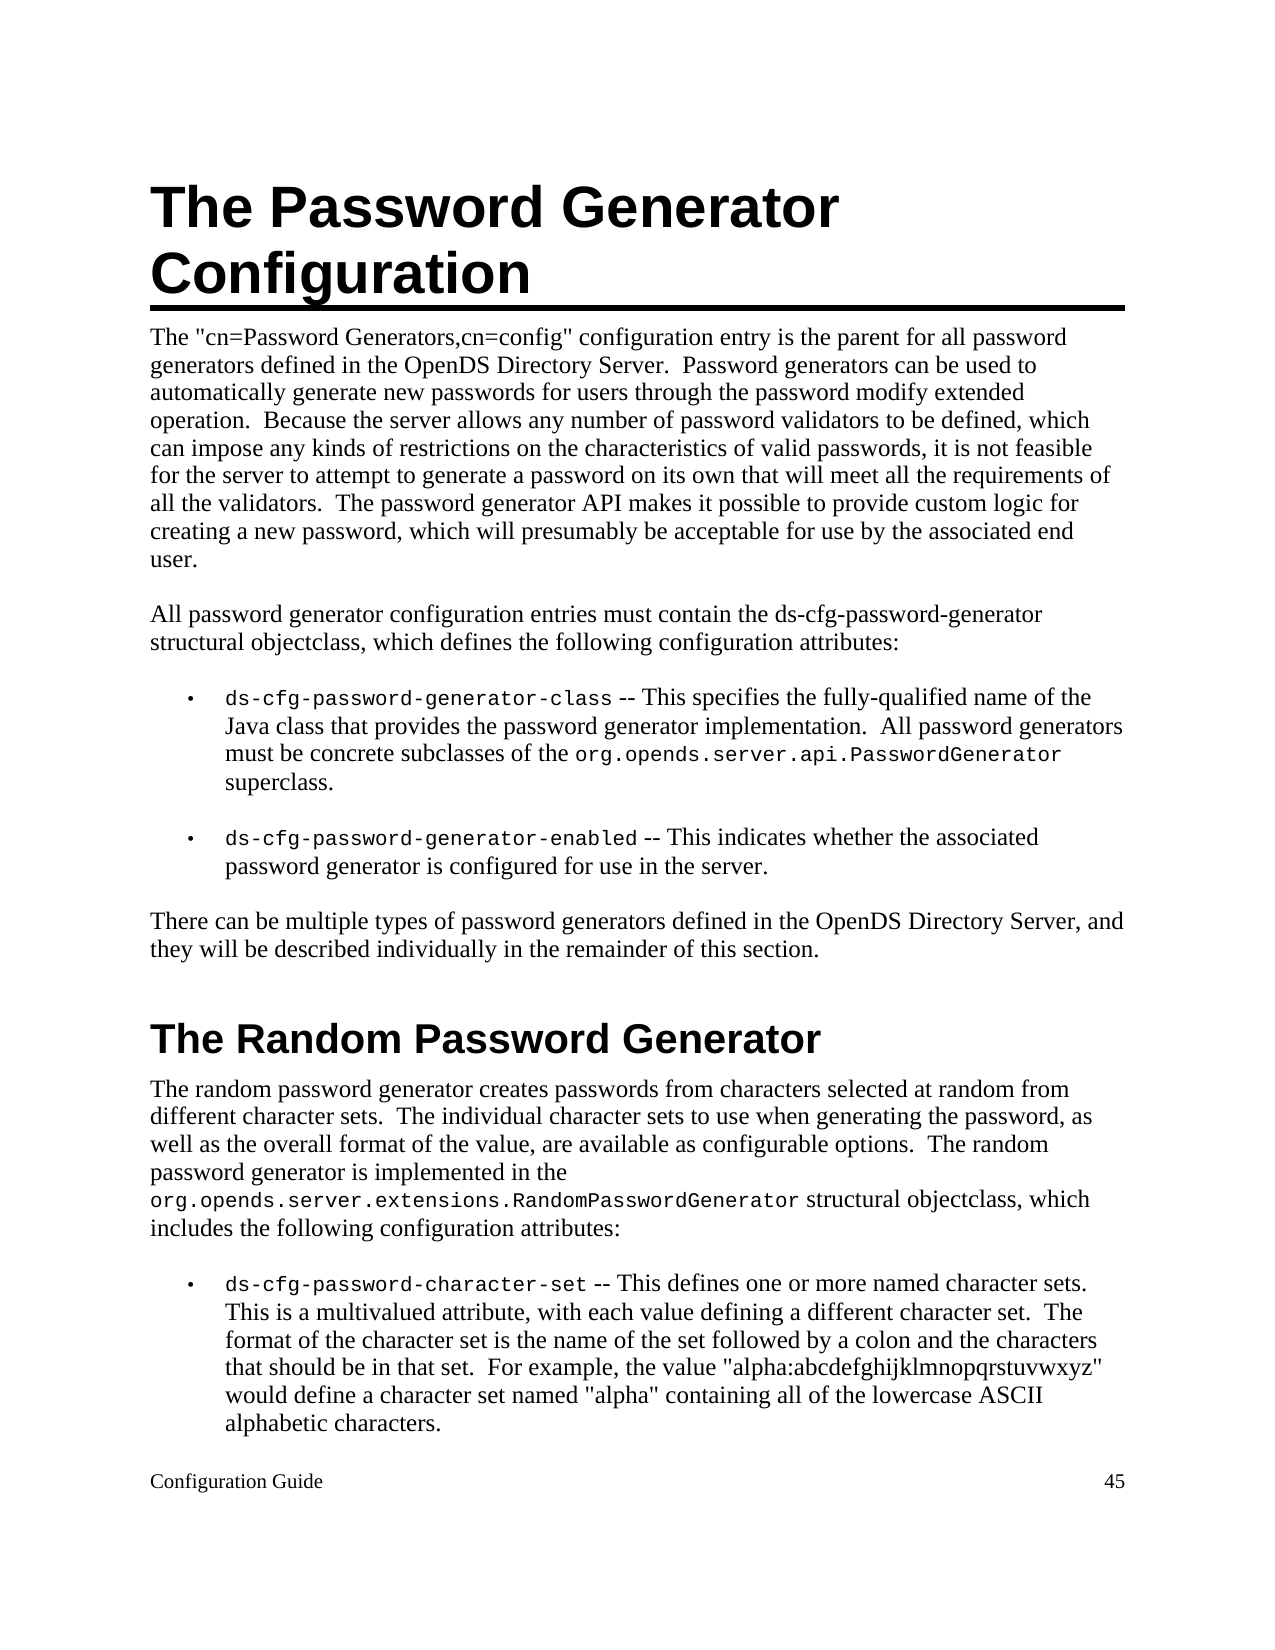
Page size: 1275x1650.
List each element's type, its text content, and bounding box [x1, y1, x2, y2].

text The random password generator creates passwords from characters selected at random from different character sets. The individual character sets to use when generating the password, as well as the overall format of the value, are available as configurable options. The random password generator is implemented in the org.opends.server.extensions.RandomPasswordGenerator structural objectclass, which includes the following configuration attributes: [150, 1075, 1125, 1242]
list ds-cfg-password-generator-class -- This specifies the fully-qualified name of the Java class that provides the password generator implementation. All password generators must be concrete subclasses of the org.opends.server.api.PasswordGenerator superclass. [187, 683, 1125, 796]
list ds-cfg-password-generator-enabled -- This indicates whether the associated password generator is configured for use in the server. [187, 823, 1125, 880]
subtitle The Password Generator Configuration [150, 175, 1125, 305]
text There can be multiple types of password generators defined in the OpenDS Directory Server, and they will be described individually in the remainder of this section. [150, 907, 1125, 963]
text The "cn=Password Generators,cn=config" configuration entry is the parent for all password generators defined in the OpenDS Directory Server. Password generators can be used to automatically generate new passwords for users through the password modify extended operation. Because the server allows any number of password validators to be defined, which can impose any kinds of restrictions on the characteristics of valid passwords, it is not feasible for the server to attempt to generate a password on its own that will meet all the requirements of all the validators. The password generator API makes it possible to provide custom logic for creating a new password, which will presumably be acceptable for use by the associated end user. [150, 323, 1125, 572]
subtitle The Random Password Generator [150, 1016, 1125, 1062]
list ds-cfg-password-character-set -- This defines one or more named character sets. This is a multivalued attribute, with each value defining a different character set. The format of the character set is the name of the set followed by a colon and the characters that should be in that set. For example, the value "alpha:abcdefghijklmnopqrstuvwxyz" would define a character set named "alpha" containing all of the lowercase ASCII alphabetic characters. [187, 1269, 1125, 1437]
text All password generator configuration entries must contain the ds-cfg-password-generator structural objectclass, which defines the following configuration attributes: [150, 600, 1125, 656]
